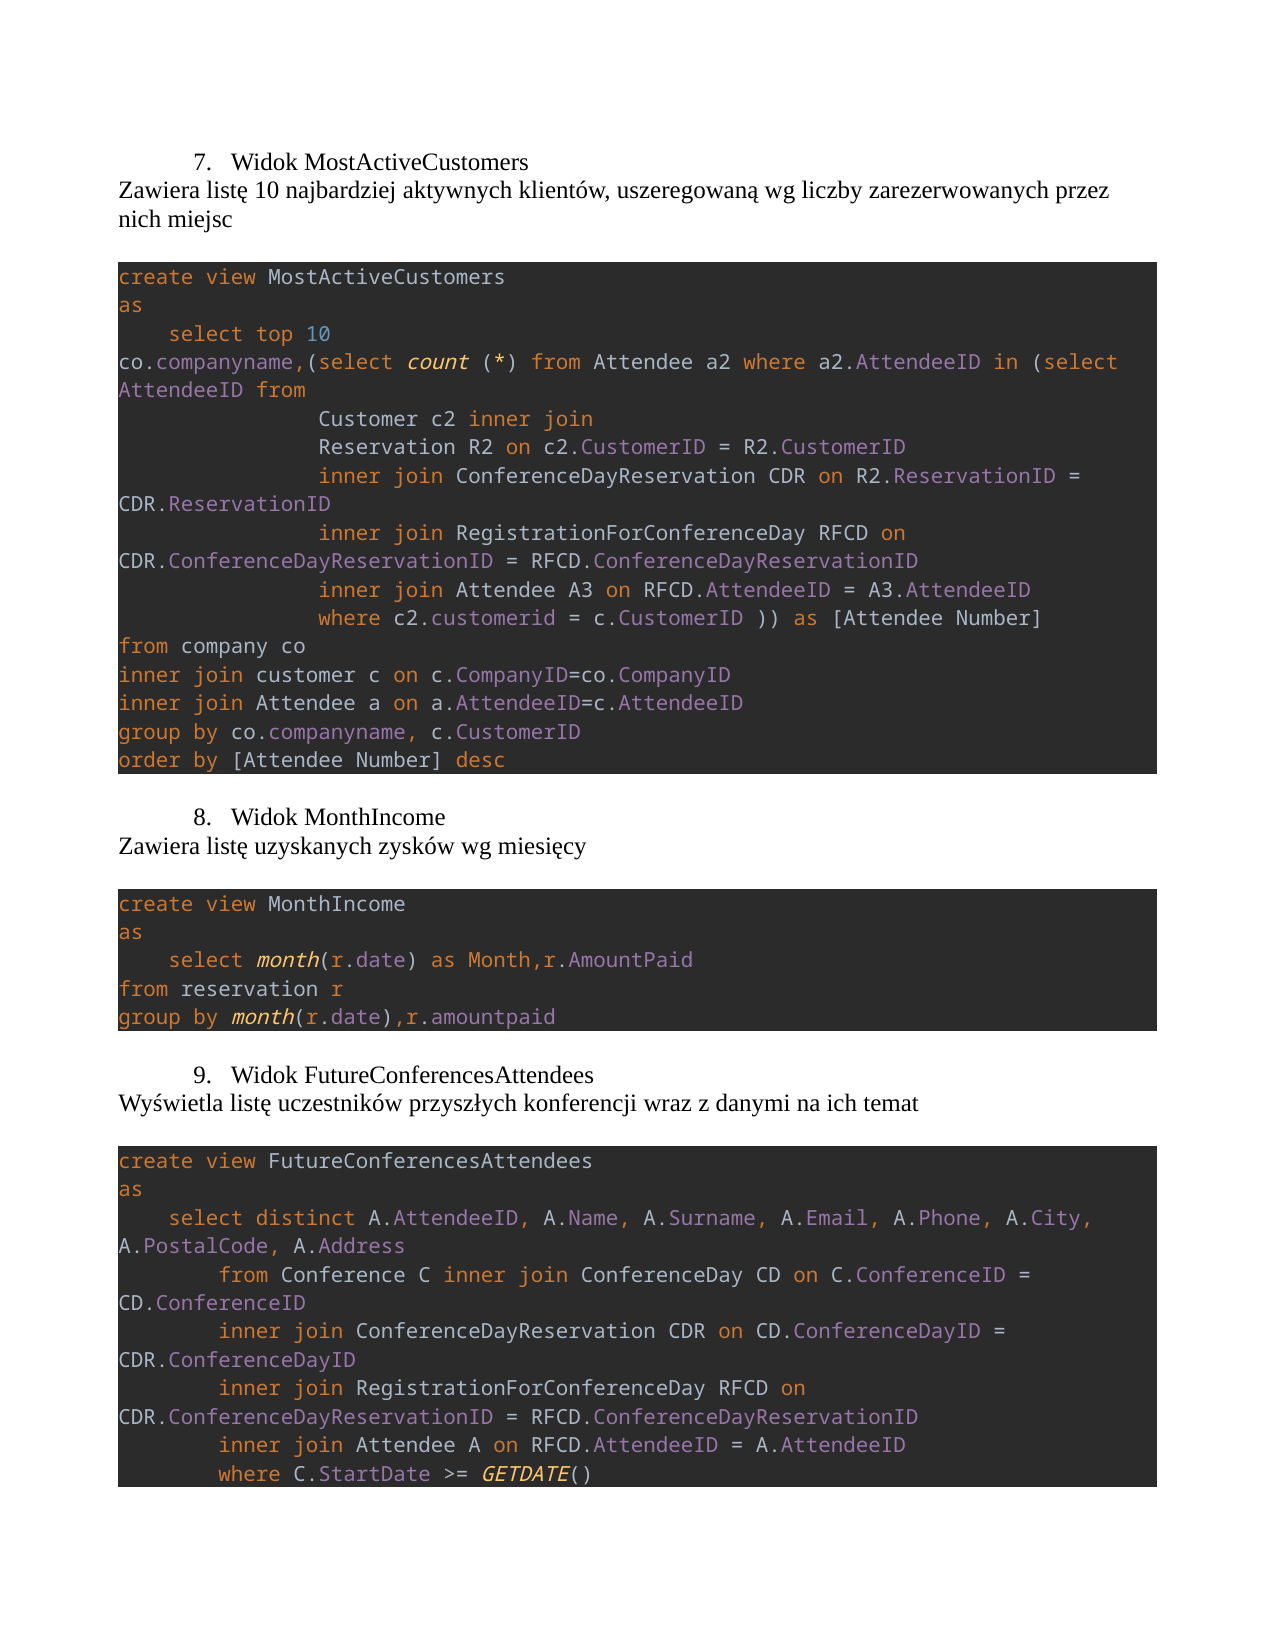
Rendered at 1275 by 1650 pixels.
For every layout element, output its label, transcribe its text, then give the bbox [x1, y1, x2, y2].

list Widok FutureConferencesAttendees [193, 1060, 1157, 1088]
list Widok MostActiveCustomers [193, 147, 1157, 176]
text create view MonthIncome as select month(r.date) as Month,r.AmountPaid from reservation r group by month(r.date),r.amountpaid [118, 889, 1157, 1031]
text Wyświetla listę uczestników przyszłych konferencji wraz z danymi na ich temat [118, 1088, 1157, 1117]
text Zawiera listę 10 najbardziej aktywnych klientów, uszeregowaną wg liczby zarezerwowanych przez nich miejsc [118, 176, 1157, 233]
text Zawiera listę uzyskanych zysków wg miesięcy [118, 831, 1157, 860]
list Widok MonthIncome [193, 802, 1157, 831]
text create view MostActiveCustomers as select top 10 co.companyname,(select count (*) from Attendee a2 where a2.AttendeeID in (select AttendeeID from Customer c2 inner join Reservation R2 on c2.CustomerID = R2.CustomerID inner join ConferenceDayReservation CDR on R2.ReservationID = CDR.ReservationID inner join RegistrationForConferenceDay RFCD on CDR.ConferenceDayReservationID = RFCD.ConferenceDayReservationID inner join Attendee A3 on RFCD.AttendeeID = A3.AttendeeID where c2.customerid = c.CustomerID )) as [Attendee Number] from company co inner join customer c on c.CompanyID=co.CompanyID inner join Attendee a on a.AttendeeID=c.AttendeeID group by co.companyname, c.CustomerID order by [Attendee Number] desc [118, 262, 1157, 774]
text create view FutureConferencesAttendees as select distinct A.AttendeeID, A.Name, A.Surname, A.Email, A.Phone, A.City, A.PostalCode, A.Address from Conference C inner join ConferenceDay CD on C.ConferenceID = CD.ConferenceID inner join ConferenceDayReservation CDR on CD.ConferenceDayID = CDR.ConferenceDayID inner join RegistrationForConferenceDay RFCD on CDR.ConferenceDayReservationID = RFCD.ConferenceDayReservationID inner join Attendee A on RFCD.AttendeeID = A.AttendeeID where C.StartDate >= GETDATE() [118, 1146, 1157, 1487]
